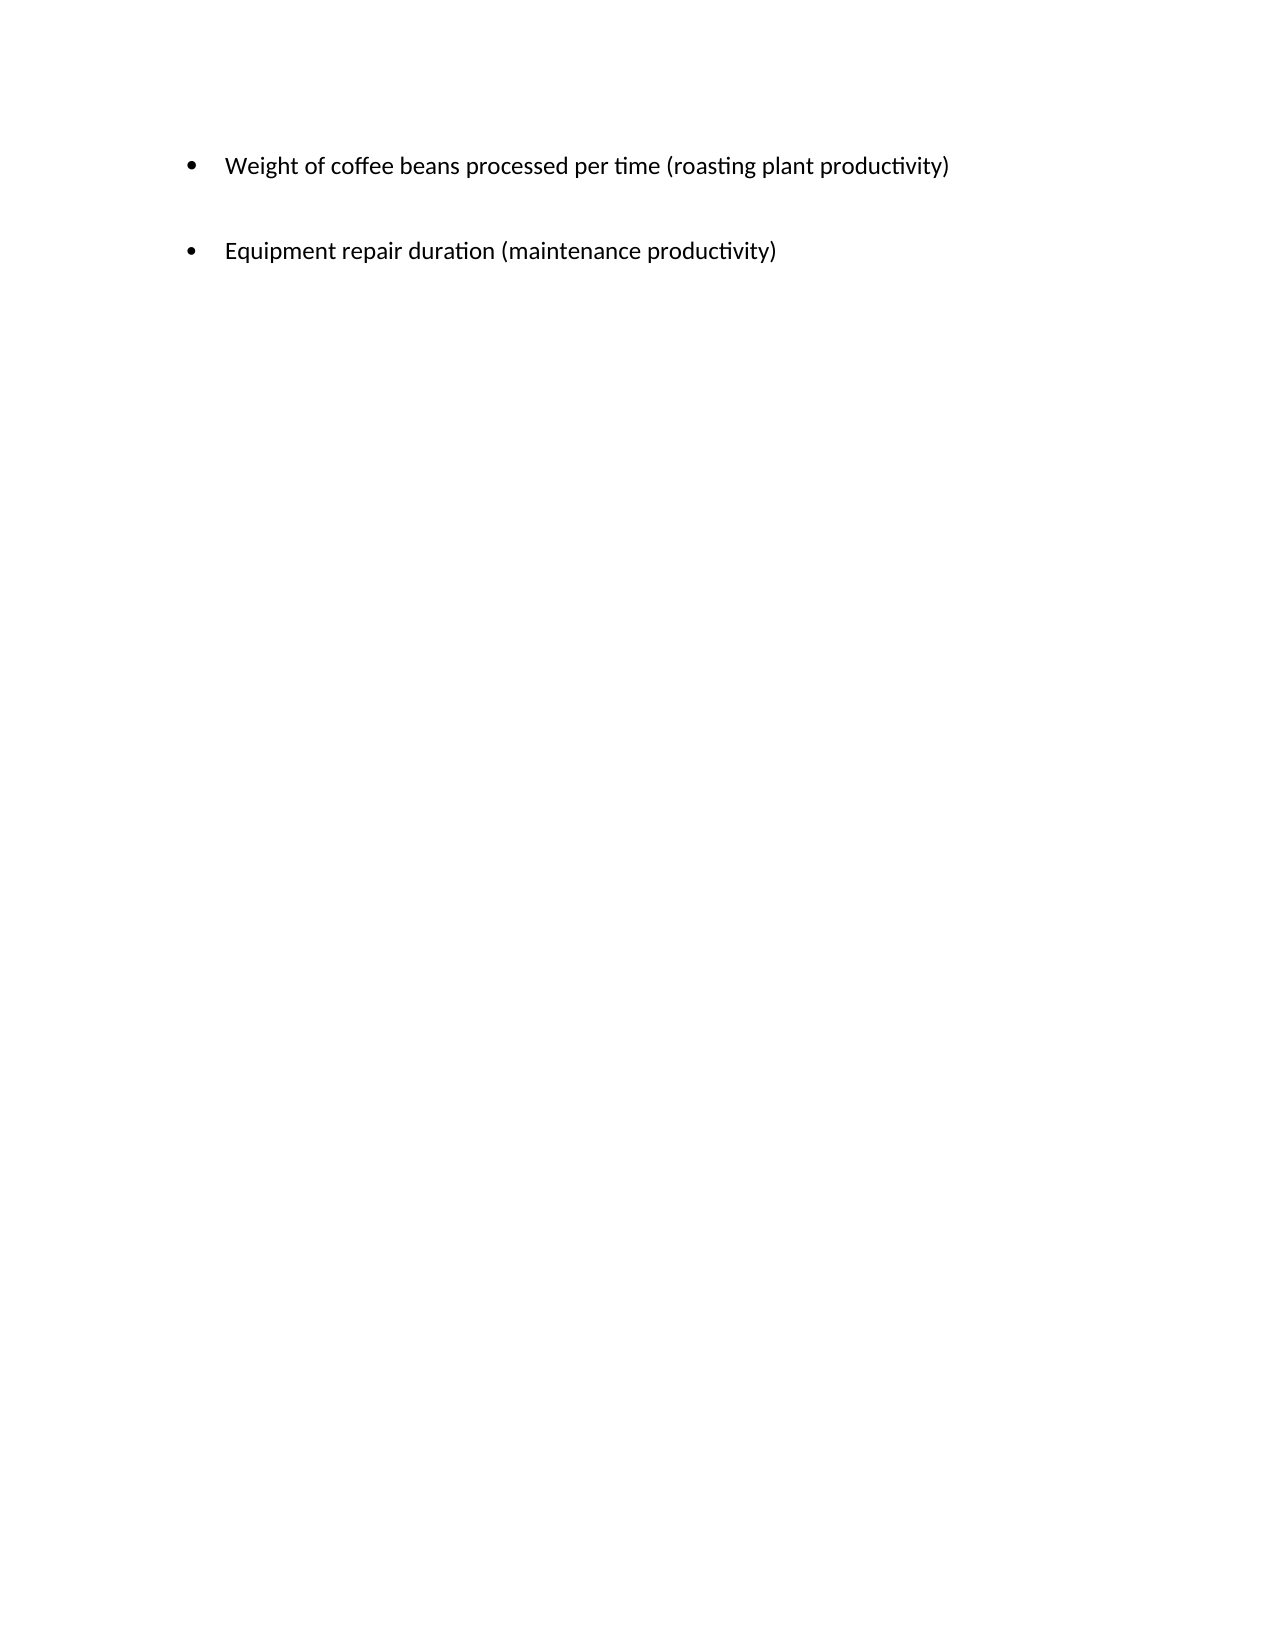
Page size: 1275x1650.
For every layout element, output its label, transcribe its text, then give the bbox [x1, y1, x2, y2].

list Weight of coffee beans processed per time (roasting plant productivity) [187, 150, 1125, 181]
list Equipment repair duration (maintenance productivity) [187, 235, 1125, 266]
